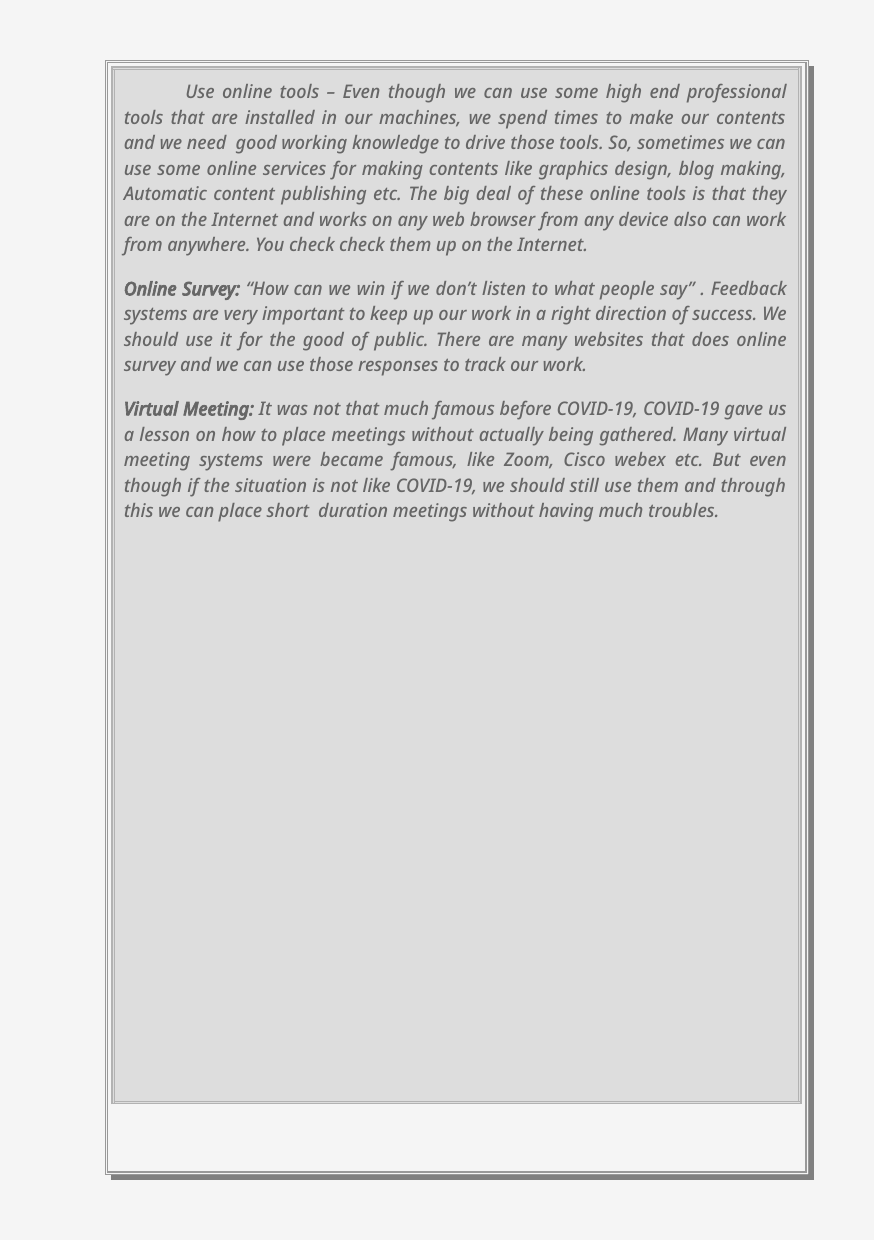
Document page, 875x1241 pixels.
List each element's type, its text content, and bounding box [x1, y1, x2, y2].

text Online Survey: “How can we win if we don’t listen to what people say” . Feedback systems are very important to keep up our work in a right direction of success. We should use it for the good of public. There are many websites that does online survey and we can use those responses to track our work. [115, 263, 798, 377]
text Use online tools – Even though we can use some high end professional tools that are installed in our machines, we spend times to make our contents and we need good working knowledge to drive those tools. So, sometimes we can use some online services for making contents like graphics design, blog making, Automatic content publishing etc. The big deal of these online tools is that they are on the Internet and works on any web browser from any device also can work from anywhere. You check check them up on the Internet. [115, 70, 798, 257]
text Virtual Meeting: It was not that much famous before COVID-19, COVID-19 gave us a lesson on how to place meetings without actually being gathered. Many virtual meeting systems were became famous, like Zoom, Cisco webex etc. But even though if the situation is not like COVID-19, we should still use them and through this we can place short duration meetings without having much troubles. [115, 383, 798, 523]
